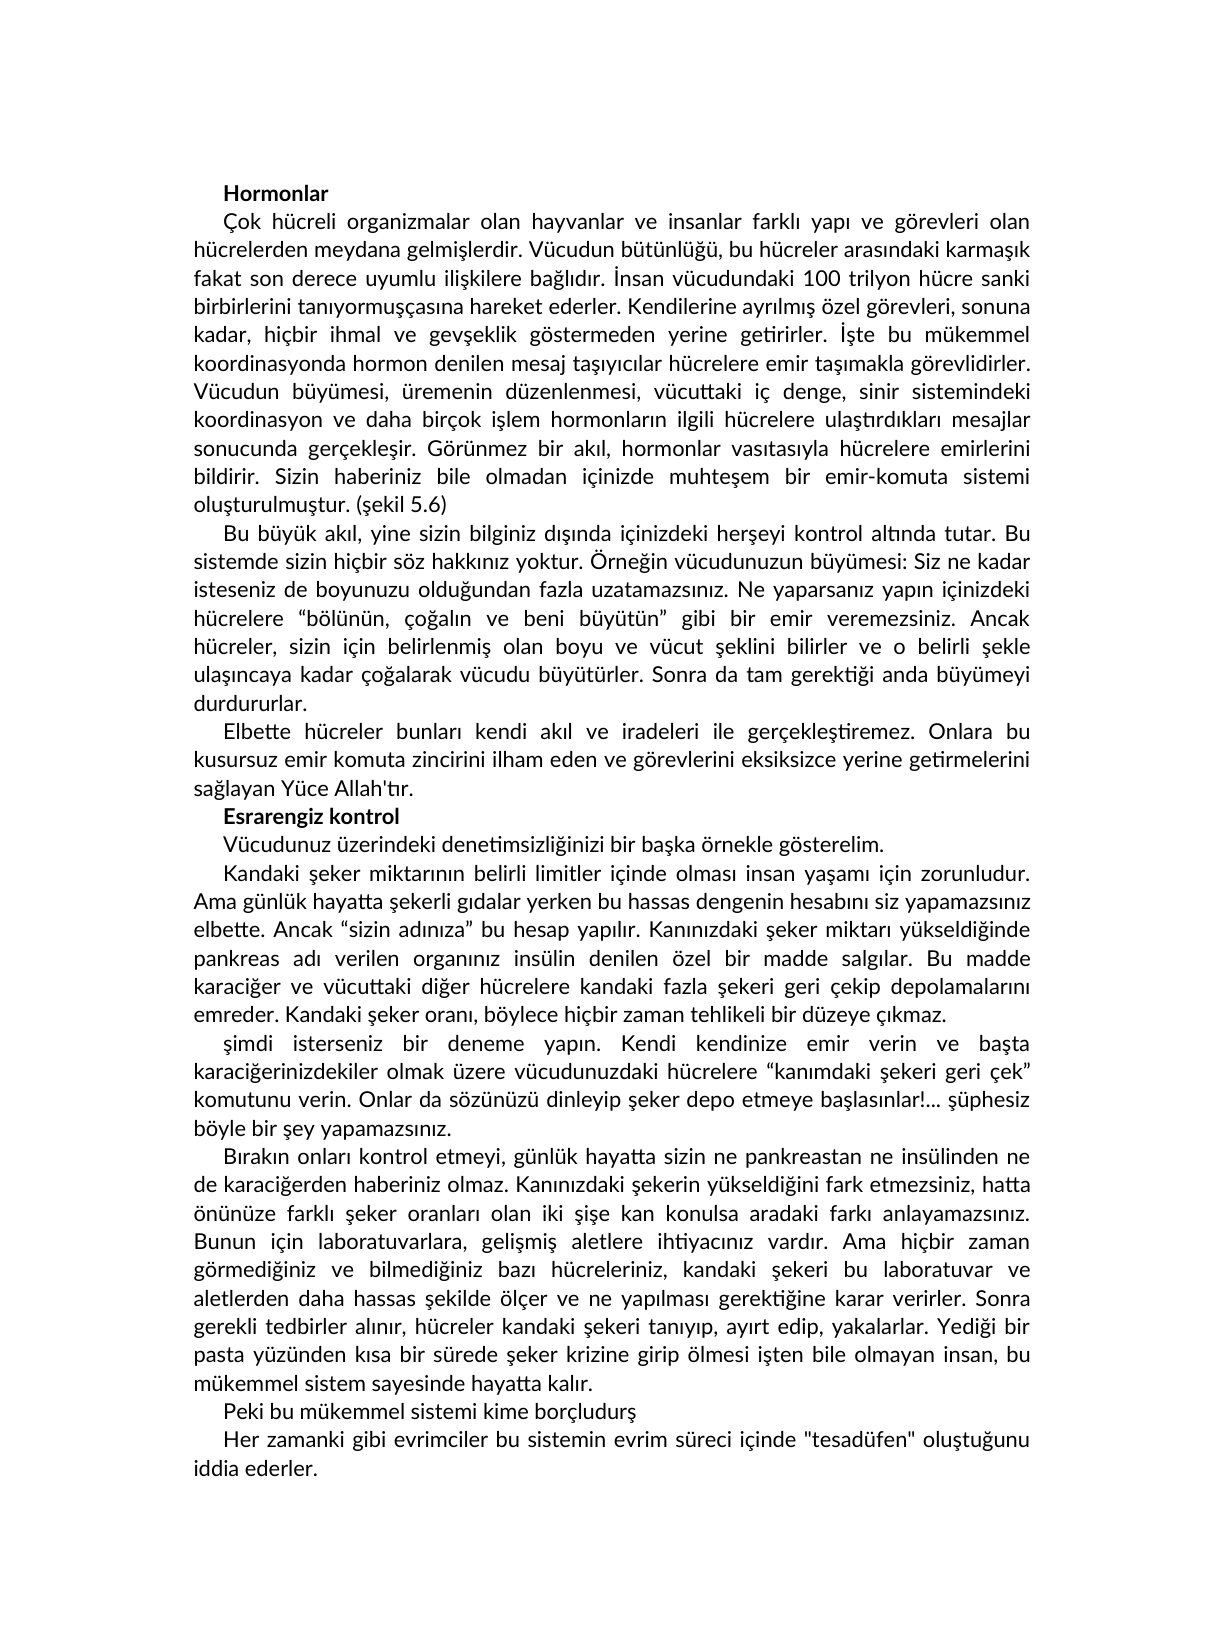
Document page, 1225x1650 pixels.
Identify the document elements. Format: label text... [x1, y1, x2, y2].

text Çok hücreli organizmalar olan hayvanlar ve insanlar farklı yapı ve görevleri olan hücrelerden meydana gelmişlerdir. Vücudun bütünlüğü, bu hücreler arasındaki karmaşık fakat son derece uyumlu ilişkilere bağlıdır. İnsan vücudundaki 100 trilyon hücre sanki birbirlerini tanıyormuşçasına hareket ederler. Kendilerine ayrılmış özel görevleri, sonuna kadar, hiçbir ihmal ve gevşeklik göstermeden yerine getirirler. İşte bu mükemmel koordinasyonda hormon denilen mesaj taşıyıcılar hücrelere emir taşımakla görevlidirler. Vücudun büyümesi, üremenin düzenlenmesi, vücuttaki iç denge, sinir sistemindeki koordinasyon ve daha birçok işlem hormonların ilgili hücrelere ulaştırdıkları mesajlar sonucunda gerçekleşir. Görünmez bir akıl, hormonlar vasıtasıyla hücrelere emirlerini bildirir. Sizin haberiniz bile olmadan içinizde muhteşem bir emir-komuta sistemi oluşturulmuştur. (şekil 5.6) [193, 207, 1032, 518]
text Elbette hücreler bunları kendi akıl ve iradeleri ile gerçekleştiremez. Onlara bu kusursuz emir komuta zincirini ilham eden ve görevlerini eksiksizce yerine getirmelerini sağlayan Yüce Allah'tır. [193, 717, 1032, 802]
text Vücudunuz üzerindeki denetimsizliğinizi bir başka örnekle gösterelim. [193, 830, 1032, 858]
text şimdi isterseniz bir deneme yapın. Kendi kendinize emir verin ve başta karaciğerinizdekiler olmak üzere vücudunuzdaki hücrelere “kanımdaki şekeri geri çek” komutunu verin. Onlar da sözünüzü dinleyip şeker depo etmeye başlasınlar!... şüphesiz böyle bir şey yapamazsınız. [193, 1028, 1032, 1142]
text Esrarengiz kontrol [193, 802, 1032, 830]
text Kandaki şeker miktarının belirli limitler içinde olması insan yaşamı için zorunludur. Ama günlük hayatta şekerli gıdalar yerken bu hassas dengenin hesabını siz yapamazsınız elbette. Ancak “sizin adınıza” bu hesap yapılır. Kanınızdaki şeker miktarı yükseldiğinde pankreas adı verilen organınız insülin denilen özel bir madde salgılar. Bu madde karaciğer ve vücuttaki diğer hücrelere kandaki fazla şekeri geri çekip depolamalarını emreder. Kandaki şeker oranı, böylece hiçbir zaman tehlikeli bir düzeye çıkmaz. [193, 858, 1032, 1028]
text Bırakın onları kontrol etmeyi, günlük hayatta sizin ne pankreastan ne insülinden ne de karaciğerden haberiniz olmaz. Kanınızdaki şekerin yükseldiğini fark etmezsiniz, hatta önünüze farklı şeker oranları olan iki şişe kan konulsa aradaki farkı anlayamazsınız. Bunun için laboratuvarlara, gelişmiş aletlere ihtiyacınız vardır. Ama hiçbir zaman görmediğiniz ve bilmediğiniz bazı hücreleriniz, kandaki şekeri bu laboratuvar ve aletlerden daha hassas şekilde ölçer ve ne yapılması gerektiğine karar verirler. Sonra gerekli tedbirler alınır, hücreler kandaki şekeri tanıyıp, ayırt edip, yakalarlar. Yediği bir pasta yüzünden kısa bir sürede şeker krizine girip ölmesi işten bile olmayan insan, bu mükemmel sistem sayesinde hayatta kalır. [193, 1142, 1032, 1397]
text Her zamanki gibi evrimciler bu sistemin evrim süreci içinde "tesadüfen" oluştuğunu iddia ederler. [193, 1425, 1032, 1482]
text Hormonlar [193, 178, 1032, 207]
text Peki bu mükemmel sistemi kime borçludurş [193, 1397, 1032, 1425]
text Bu büyük akıl, yine sizin bilginiz dışında içinizdeki herşeyi kontrol altında tutar. Bu sistemde sizin hiçbir söz hakkınız yoktur. Örneğin vücudunuzun büyümesi: Siz ne kadar isteseniz de boyunuzu olduğundan fazla uzatamazsınız. Ne yaparsanız yapın içinizdeki hücrelere “bölünün, çoğalın ve beni büyütün” gibi bir emir veremezsiniz. Ancak hücreler, sizin için belirlenmiş olan boyu ve vücut şeklini bilirler ve o belirli şekle ulaşıncaya kadar çoğalarak vücudu büyütürler. Sonra da tam gerektiği anda büyümeyi durdururlar. [193, 518, 1032, 717]
